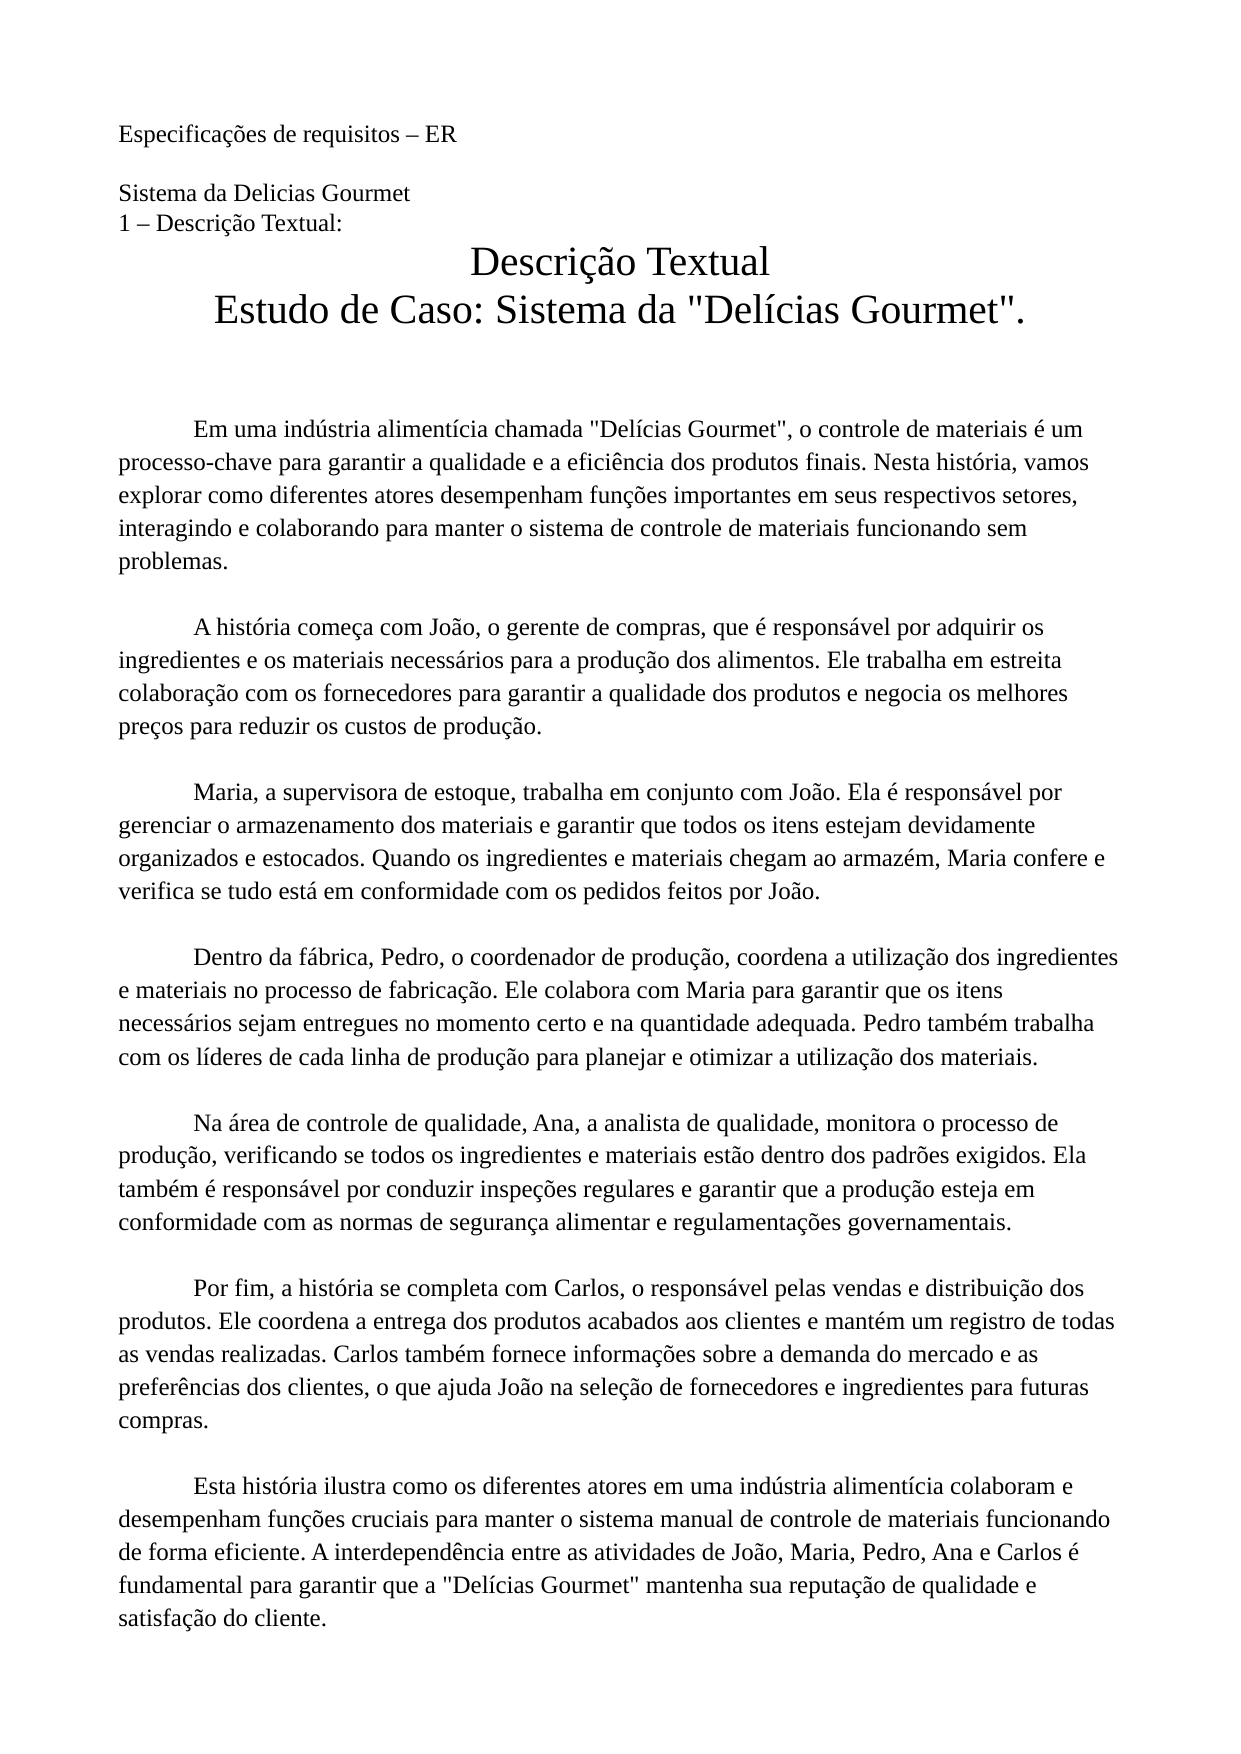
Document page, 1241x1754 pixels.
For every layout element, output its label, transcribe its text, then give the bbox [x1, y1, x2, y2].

text Maria, a supervisora de estoque, trabalha em conjunto com João. Ela é responsável por gerenciar o armazenamento dos materiais e garantir que todos os itens estejam devidamente organizados e estocados. Quando os ingredientes e materiais chegam ao armazém, Maria confere e verifica se tudo está em conformidade com os pedidos feitos por João. [118, 777, 1122, 905]
text Descrição Textual [118, 237, 1122, 285]
text Dentro da fábrica, Pedro, o coordenador de produção, coordena a utilização dos ingredientes e materiais no processo de fabricação. Ele colabora com Maria para garantir que os itens necessários sejam entregues no momento certo e na quantidade adequada. Pedro também trabalha com os líderes de cada linha de produção para planejar e otimizar a utilização dos materiais. [118, 942, 1122, 1070]
text Na área de controle de qualidade, Ana, a analista de qualidade, monitora o processo de produção, verificando se todos os ingredientes e materiais estão dentro dos padrões exigidos. Ela também é responsável por conduzir inspeções regulares e garantir que a produção esteja em conformidade com as normas de segurança alimentar e regulamentações governamentais. [118, 1108, 1122, 1235]
text Estudo de Caso: Sistema da "Delícias Gourmet". [118, 285, 1122, 333]
text Esta história ilustra como os diferentes atores em uma indústria alimentícia colaboram e desempenham funções cruciais para manter o sistema manual de controle de materiais funcionando de forma eficiente. A interdependência entre as atividades de João, Maria, Pedro, Ana e Carlos é fundamental para garantir que a "Delícias Gourmet" mantenha sua reputação de qualidade e satisfação do cliente. [118, 1471, 1122, 1632]
text A história começa com João, o gerente de compras, que é responsável por adquirir os ingredientes e os materiais necessários para a produção dos alimentos. Ele trabalha em estreita colaboração com os fornecedores para garantir a qualidade dos produtos e negocia os melhores preços para reduzir os custos de produção. [118, 612, 1122, 740]
text Especificações de requisitos – ER [118, 118, 1122, 148]
text Em uma indústria alimentícia chamada "Delícias Gourmet", o controle de materiais é um processo-chave para garantir a qualidade e a eficiência dos produtos finais. Nesta história, vamos explorar como diferentes atores desempenham funções importantes em seus respectivos setores, interagindo e colaborando para manter o sistema de controle de materiais funcionando sem problemas. [118, 414, 1122, 575]
text 1 – Descrição Textual: [118, 207, 1122, 237]
text Por fim, a história se completa com Carlos, o responsável pelas vendas e distribuição dos produtos. Ele coordena a entrega dos produtos acabados aos clientes e mantém um registro de todas as vendas realizadas. Carlos também fornece informações sobre a demanda do mercado e as preferências dos clientes, o que ajuda João na seleção de fornecedores e ingredientes para futuras compras. [118, 1273, 1122, 1433]
text Sistema da Delicias Gourmet [118, 177, 1122, 207]
